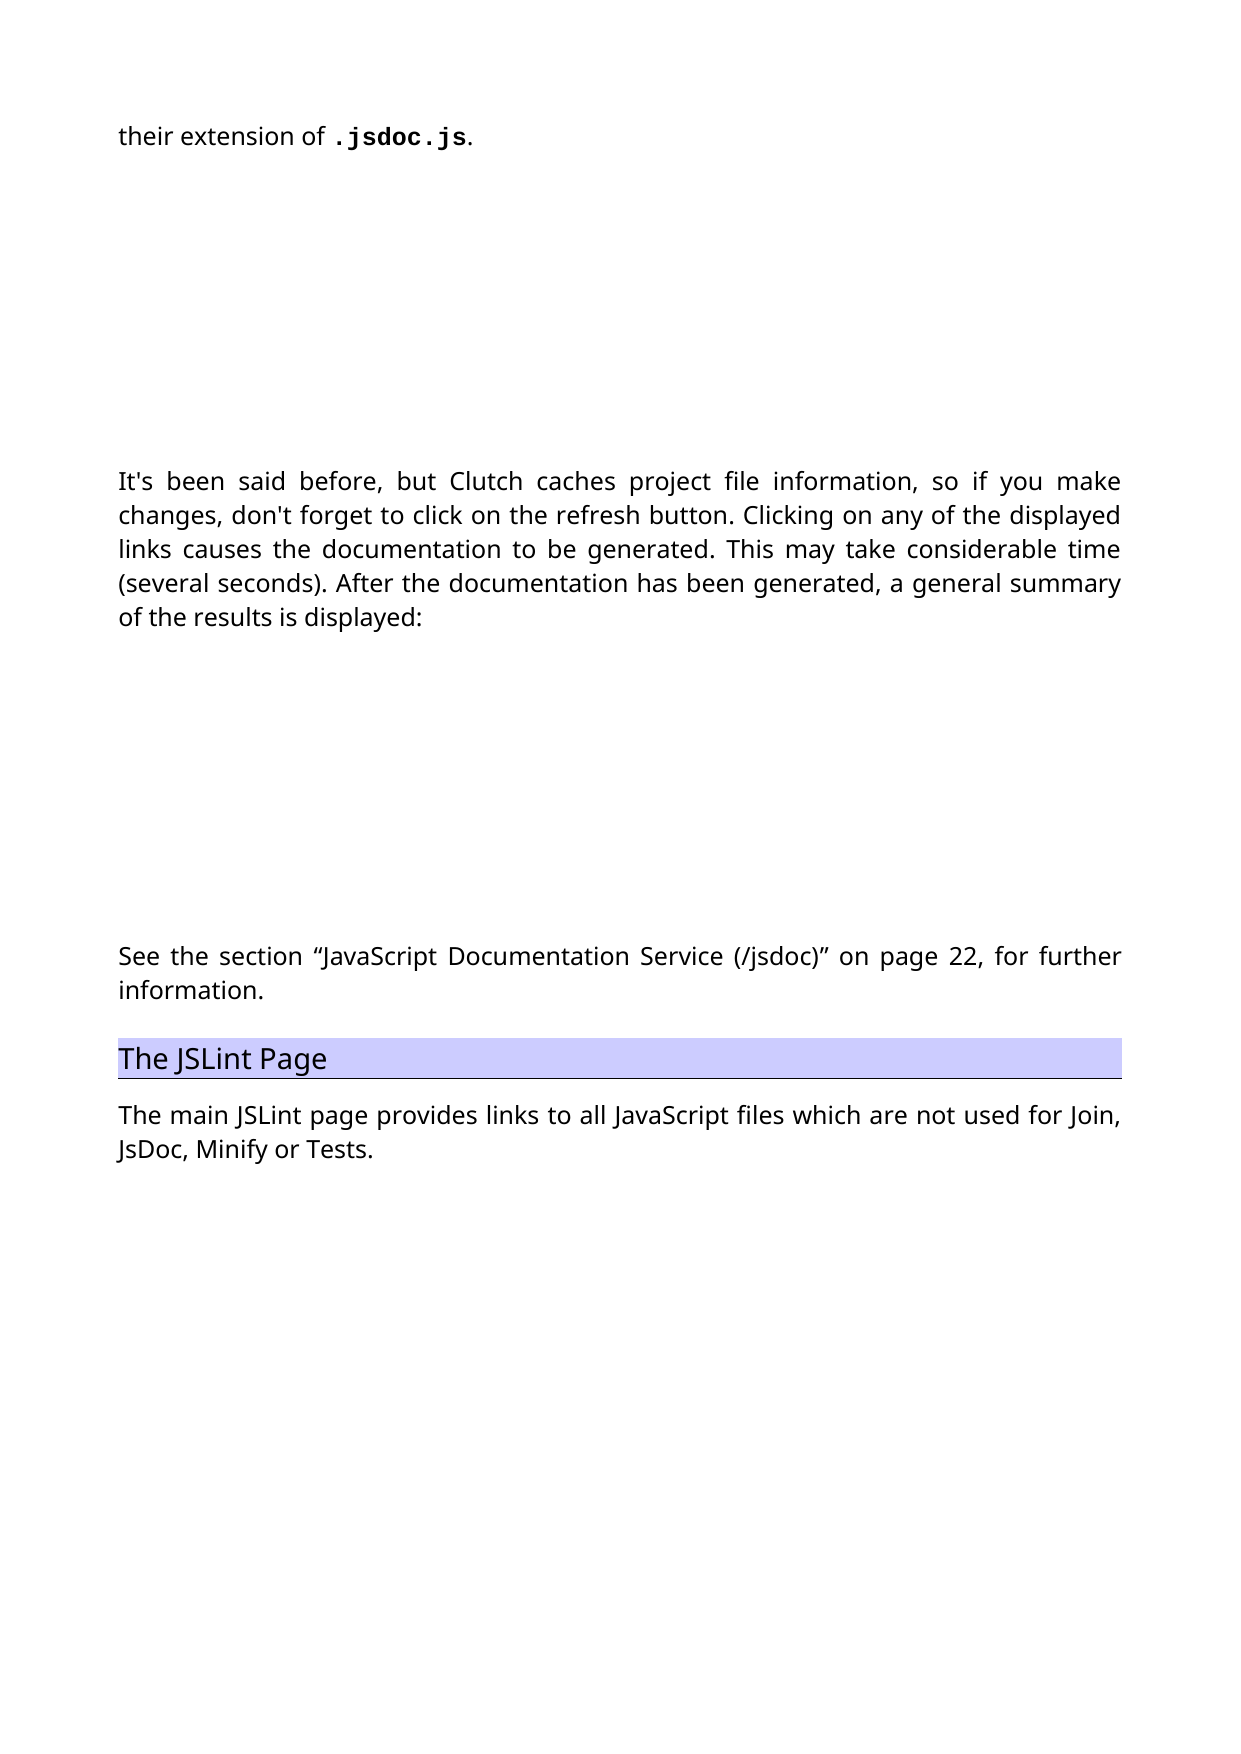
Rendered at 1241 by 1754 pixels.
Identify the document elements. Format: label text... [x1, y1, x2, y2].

text See the section “JavaScript Documentation Service (/jsdoc)” on page 22, for further information. [118, 938, 1122, 1007]
text their extension of .jsdoc.js. [118, 118, 1122, 152]
subtitle The JSLint Page [118, 1038, 1122, 1078]
text The main JSLint page provides links to all JavaScript files which are not used for Join, JsDoc, Minify or Tests. [118, 1097, 1122, 1166]
text It's been said before, but Clutch caches project file information, so if you make changes, don't forget to click on the refresh button. Clicking on any of the displayed links causes the documentation to be generated. This may take considerable time (several seconds). After the documentation has been generated, a general summary of the results is displayed: [118, 463, 1122, 634]
